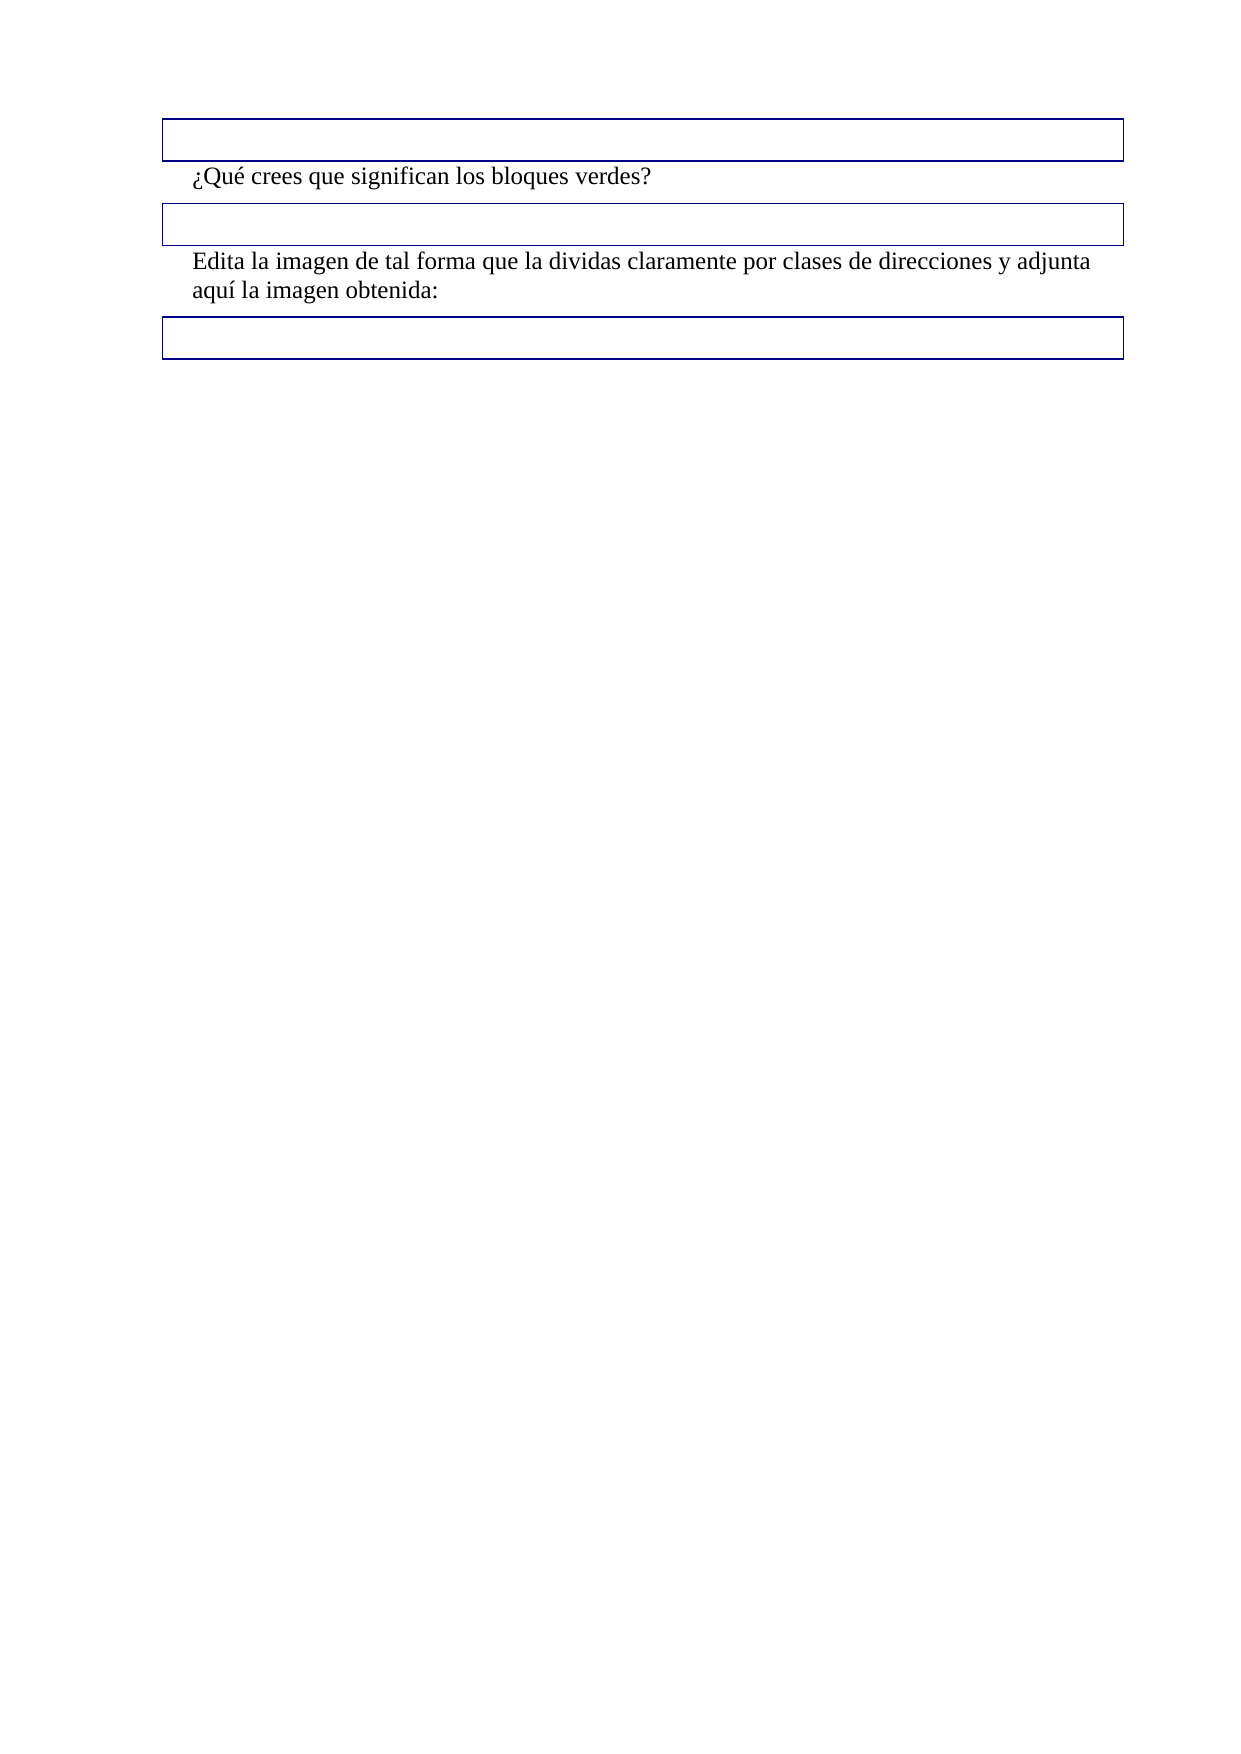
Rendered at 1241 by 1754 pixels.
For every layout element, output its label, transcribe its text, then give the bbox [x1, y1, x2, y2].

text ¿Qué crees que significan los bloques verdes? [192, 162, 1122, 190]
table_header [163, 318, 1123, 358]
table_header [163, 204, 1123, 244]
table_header [163, 120, 1123, 160]
text Edita la imagen de tal forma que la dividas claramente por clases de direcciones y adjunta aquí la imagen obtenida: [192, 246, 1122, 303]
